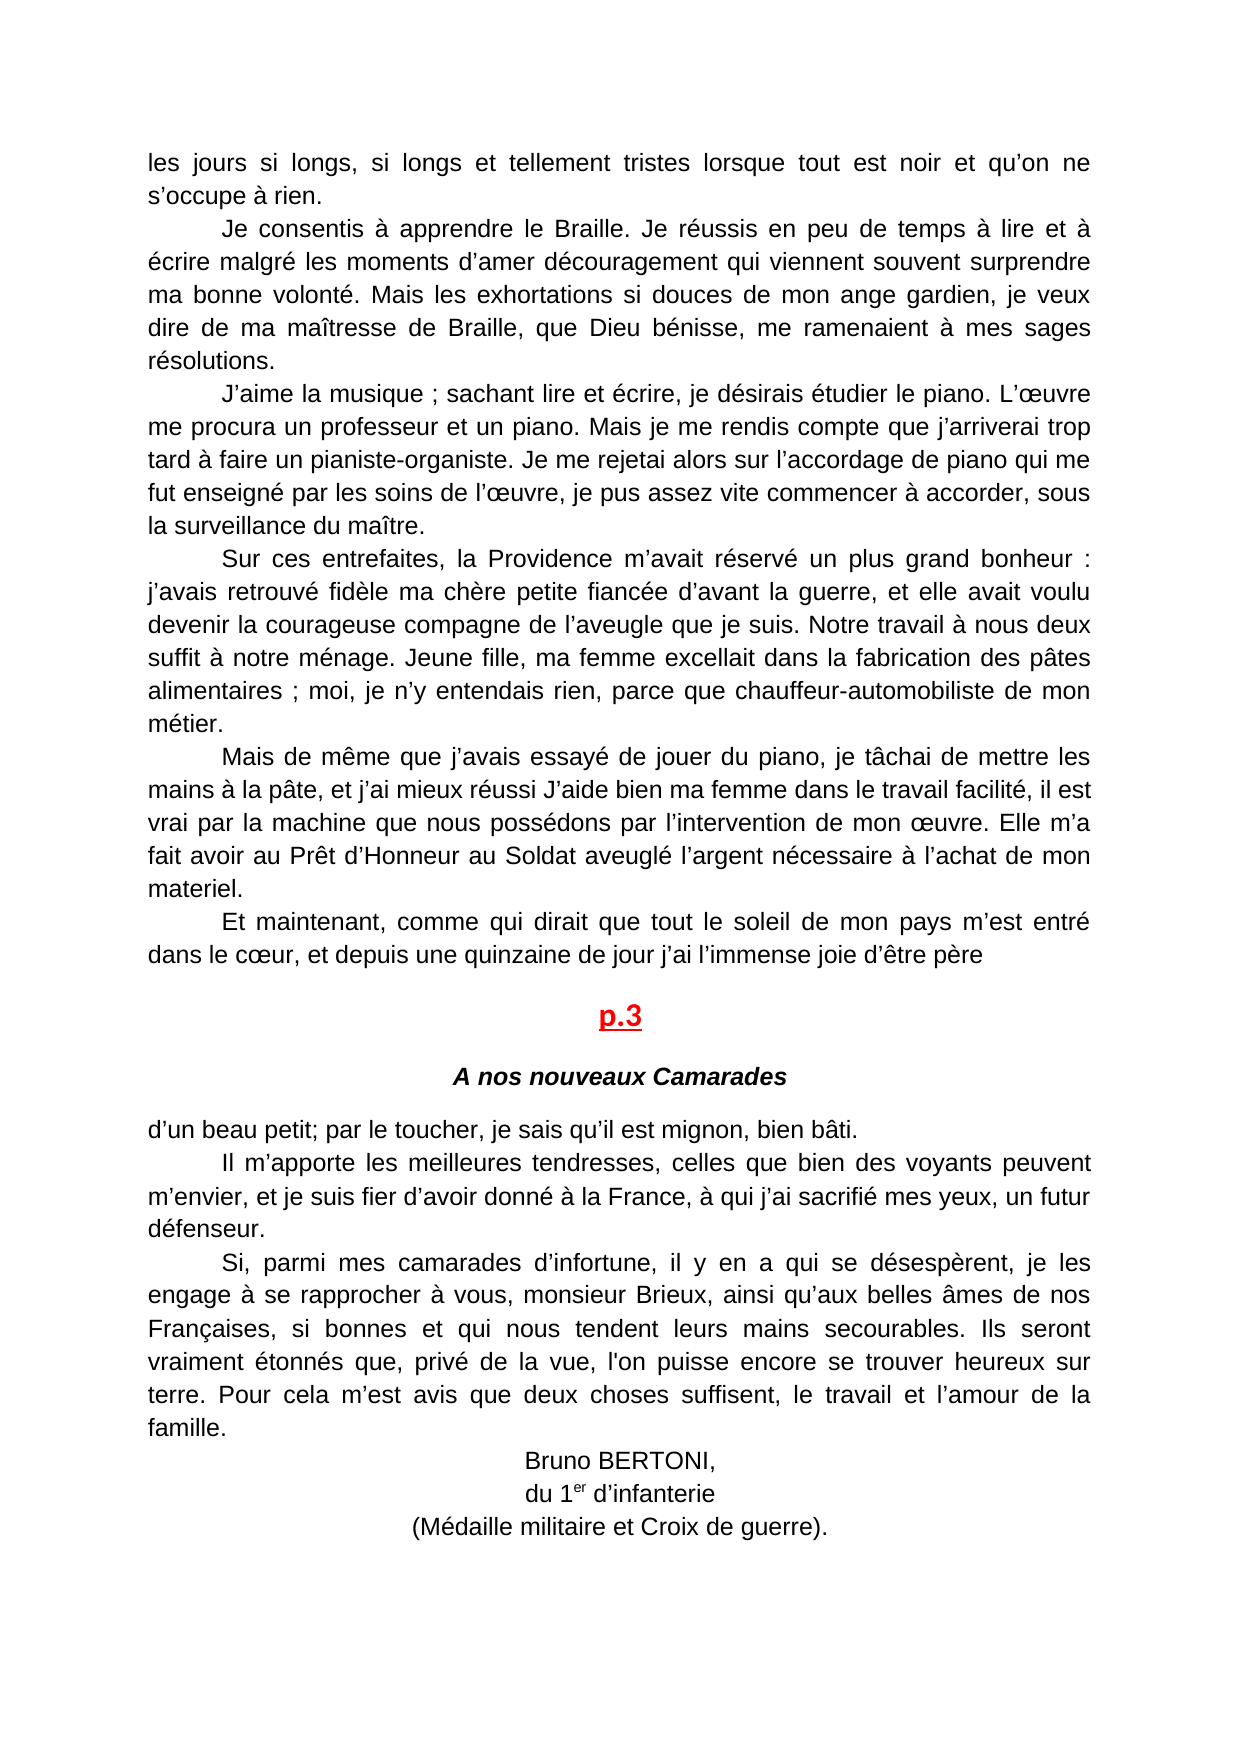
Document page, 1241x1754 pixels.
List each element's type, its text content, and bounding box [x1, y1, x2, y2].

text A nos nouveaux Camarades [148, 1062, 1093, 1090]
text Je consentis à apprendre le Braille. Je réussis en peu de temps à lire et à écrire malgré les moments d’amer découragement qui viennent souvent surprendre ma bonne volonté. Mais les exhortations si douces de mon ange gardien, je veux dire de ma maîtresse de Braille, que Dieu bénisse, me ramenaient à mes sages résolutions. [148, 214, 1093, 374]
text Et maintenant, comme qui dirait que tout le soleil de mon pays m’est entré dans le cœur, et depuis une quinzaine de jour j’ai l’immense joie d’être père [148, 907, 1093, 969]
text du 1er d’infanterie [148, 1479, 1093, 1507]
text Sur ces entrefaites, la Providence m’avait réservé un plus grand bonheur : j’avais retrouvé fidèle ma chère petite fiancée d’avant la guerre, et elle avait voulu devenir la courageuse compagne de l’aveugle que je suis. Notre travail à nous deux suffit à notre ménage. Jeune fille, ma femme excellait dans la fabrication des pâtes alimentaires ; moi, je n’y entendais rien, parce que chauffeur-automobiliste de mon métier. [148, 544, 1093, 738]
text les jours si longs, si longs et tellement tristes lorsque tout est noir et qu’on ne s’occupe à rien. [148, 148, 1093, 209]
text Bruno BERTONI, [148, 1446, 1093, 1474]
text Mais de même que j’avais essayé de jouer du piano, je tâchai de mettre les mains à la pâte, et j’ai mieux réussi J’aide bien ma femme dans le travail facilité, il est vrai par la machine que nous possédons par l’intervention de mon œuvre. Elle m’a fait avoir au Prêt d’Honneur au Soldat aveuglé l’argent nécessaire à l’achat de mon materiel. [148, 742, 1093, 903]
text Si, parmi mes camarades d’infortune, il y en a qui se désespèrent, je les engage à se rapprocher à vous, monsieur Brieux, ainsi qu’aux belles âmes de nos Françaises, si bonnes et qui nous tendent leurs mains secourables. Ils seront vraiment étonnés que, privé de la vue, l'on puisse encore se trouver heureux sur terre. Pour cela m’est avis que deux choses suffisent, le travail et l’amour de la famille. [148, 1247, 1093, 1441]
text (Médaille militaire et Croix de guerre). [148, 1512, 1093, 1540]
text d’un beau petit; par le toucher, je sais qu’il est mignon, bien bâti. [148, 1115, 1093, 1144]
text Il m’apporte les meilleures tendresses, celles que bien des voyants peuvent m’envier, et je suis fier d’avoir donné à la France, à qui j’ai sacrifié mes yeux, un futur défenseur. [148, 1148, 1093, 1243]
text p.3 [148, 994, 1093, 1035]
text J’aime la musique ; sachant lire et écrire, je désirais étudier le piano. L’œuvre me procura un professeur et un piano. Mais je me rendis compte que j’arriverai trop tard à faire un pianiste-organiste. Je me rejetai alors sur l’accordage de piano qui me fut enseigné par les soins de l’œuvre, je pus assez vite commencer à accorder, sous la surveillance du maître. [148, 379, 1093, 539]
